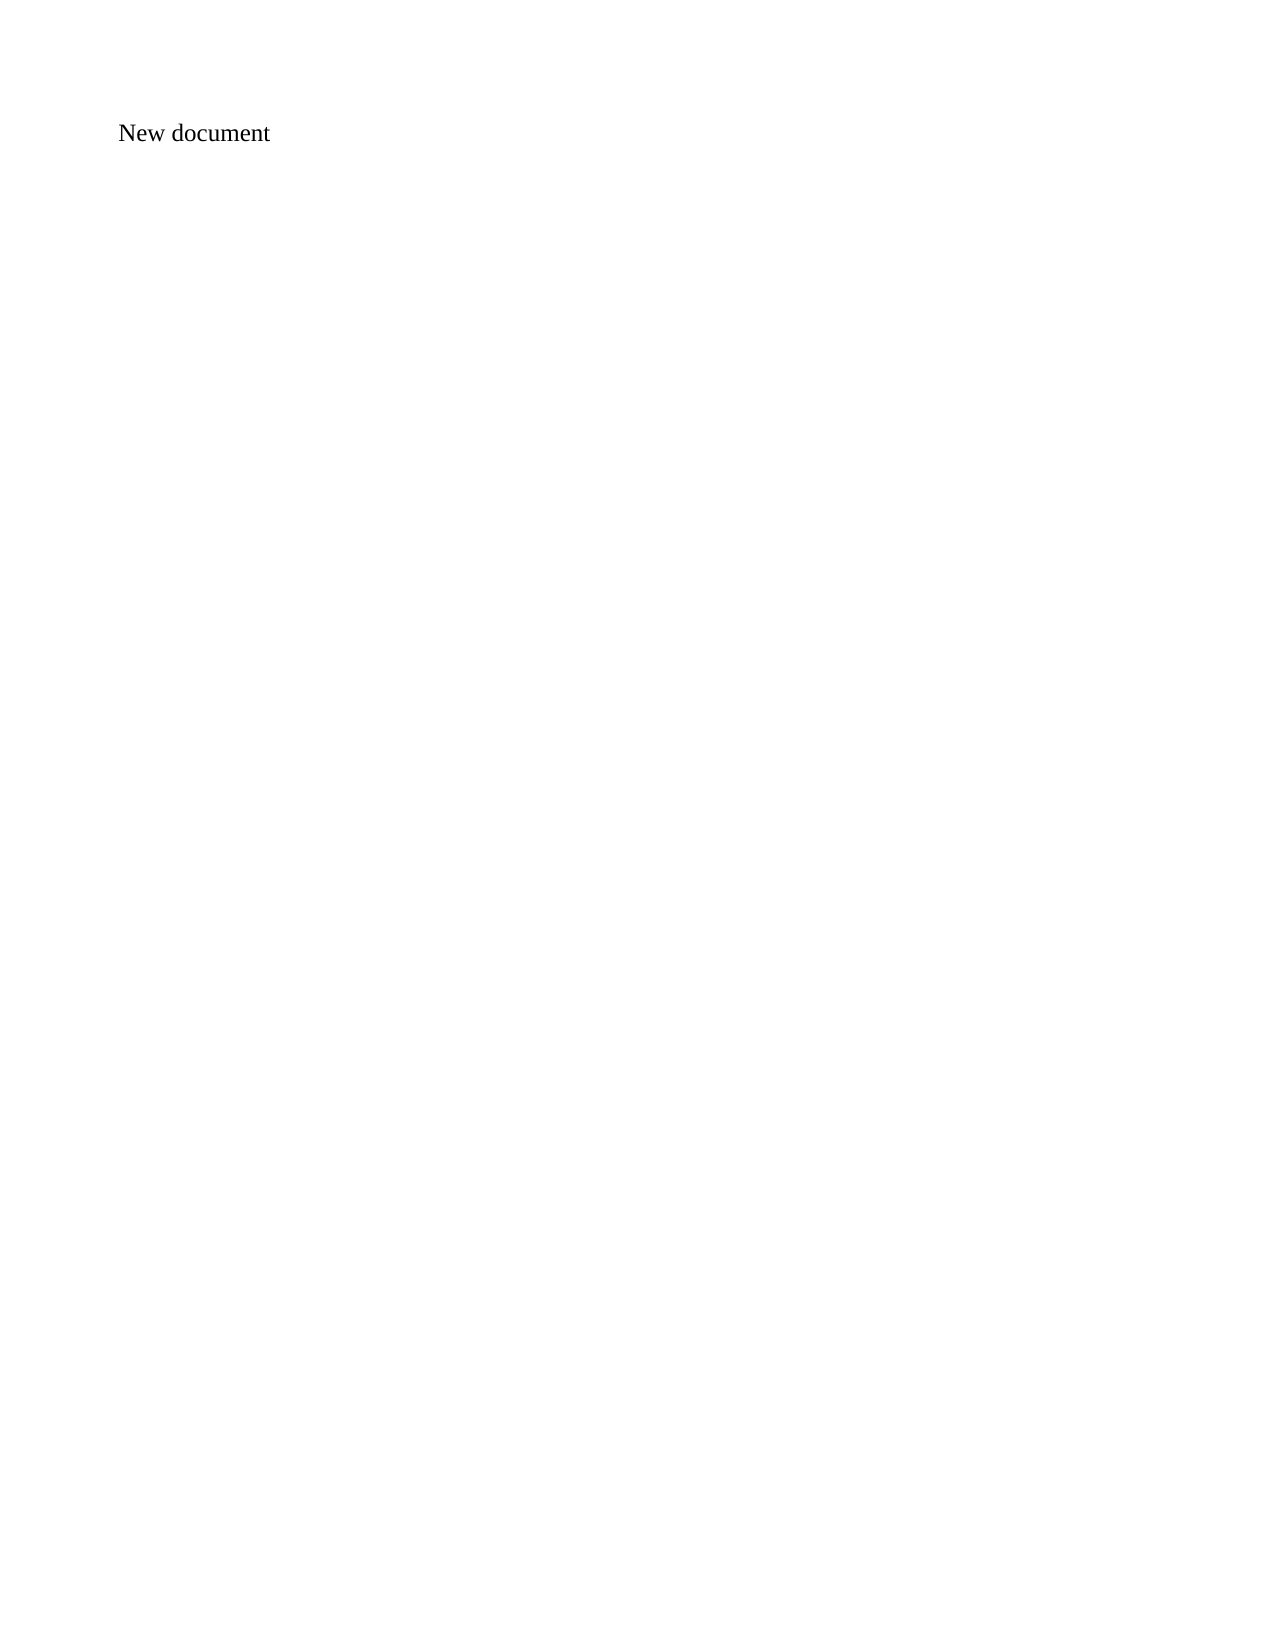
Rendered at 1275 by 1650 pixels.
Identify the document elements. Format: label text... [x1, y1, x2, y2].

text New document [118, 118, 1157, 147]
